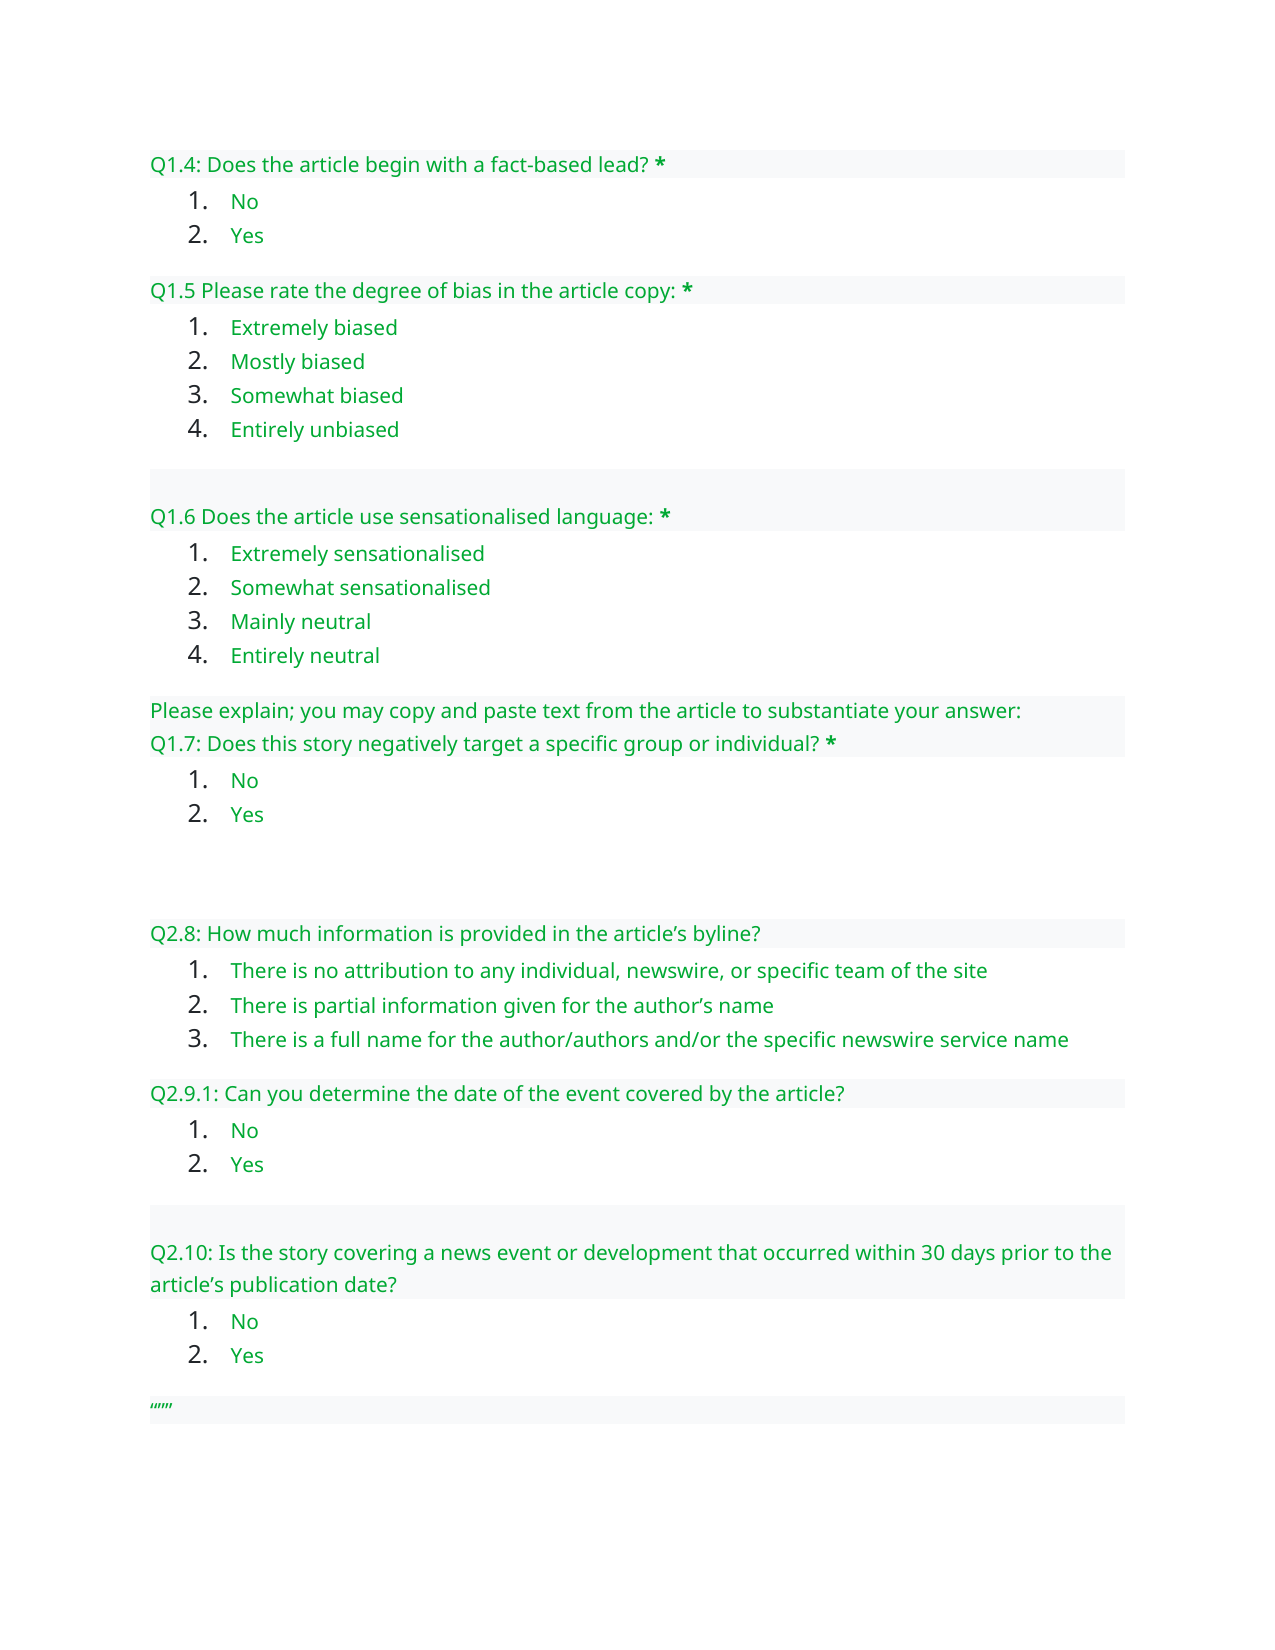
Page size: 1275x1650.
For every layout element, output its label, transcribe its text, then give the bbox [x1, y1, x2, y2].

text Q1.5 Please rate the degree of bias in the article copy: * [150, 276, 1125, 304]
list Extremely sensationalised [187, 535, 1125, 569]
list Yes [187, 1146, 1125, 1180]
text Q2.10: Is the story covering a news event or development that occurred within 30 days prior to the article’s publication date? [150, 1238, 1125, 1299]
list No [187, 183, 1125, 217]
list Yes [187, 795, 1125, 829]
list Entirely neutral [187, 637, 1125, 671]
list Somewhat biased [187, 376, 1125, 411]
list Mainly neutral [187, 603, 1125, 637]
list Entirely unbiased [187, 411, 1125, 444]
list No [187, 1112, 1125, 1146]
text Q2.8: How much information is provided in the article’s byline? [150, 919, 1125, 948]
list There is partial information given for the author’s name [187, 986, 1125, 1020]
list There is no attribution to any individual, newswire, or specific team of the site [187, 952, 1125, 986]
list Mostly biased [187, 342, 1125, 376]
list There is a full name for the author/authors and/or the specific newswire service name [187, 1020, 1125, 1054]
list No [187, 761, 1125, 795]
text Q2.9.1: Can you determine the date of the event covered by the article? [150, 1079, 1125, 1108]
text Please explain; you may copy and paste text from the article to substantiate your answer: [150, 696, 1125, 724]
list Somewhat sensationalised [187, 569, 1125, 603]
text Q1.4: Does the article begin with a fact-based lead? * [150, 150, 1125, 178]
text Q1.6 Does the article use sensationalised language: * [150, 502, 1125, 531]
list Yes [187, 1337, 1125, 1371]
text “”” [150, 1396, 1125, 1424]
list No [187, 1303, 1125, 1337]
list Yes [187, 217, 1125, 251]
list Extremely biased [187, 308, 1125, 342]
text Q1.7: Does this story negatively target a specific group or individual? * [150, 729, 1125, 757]
